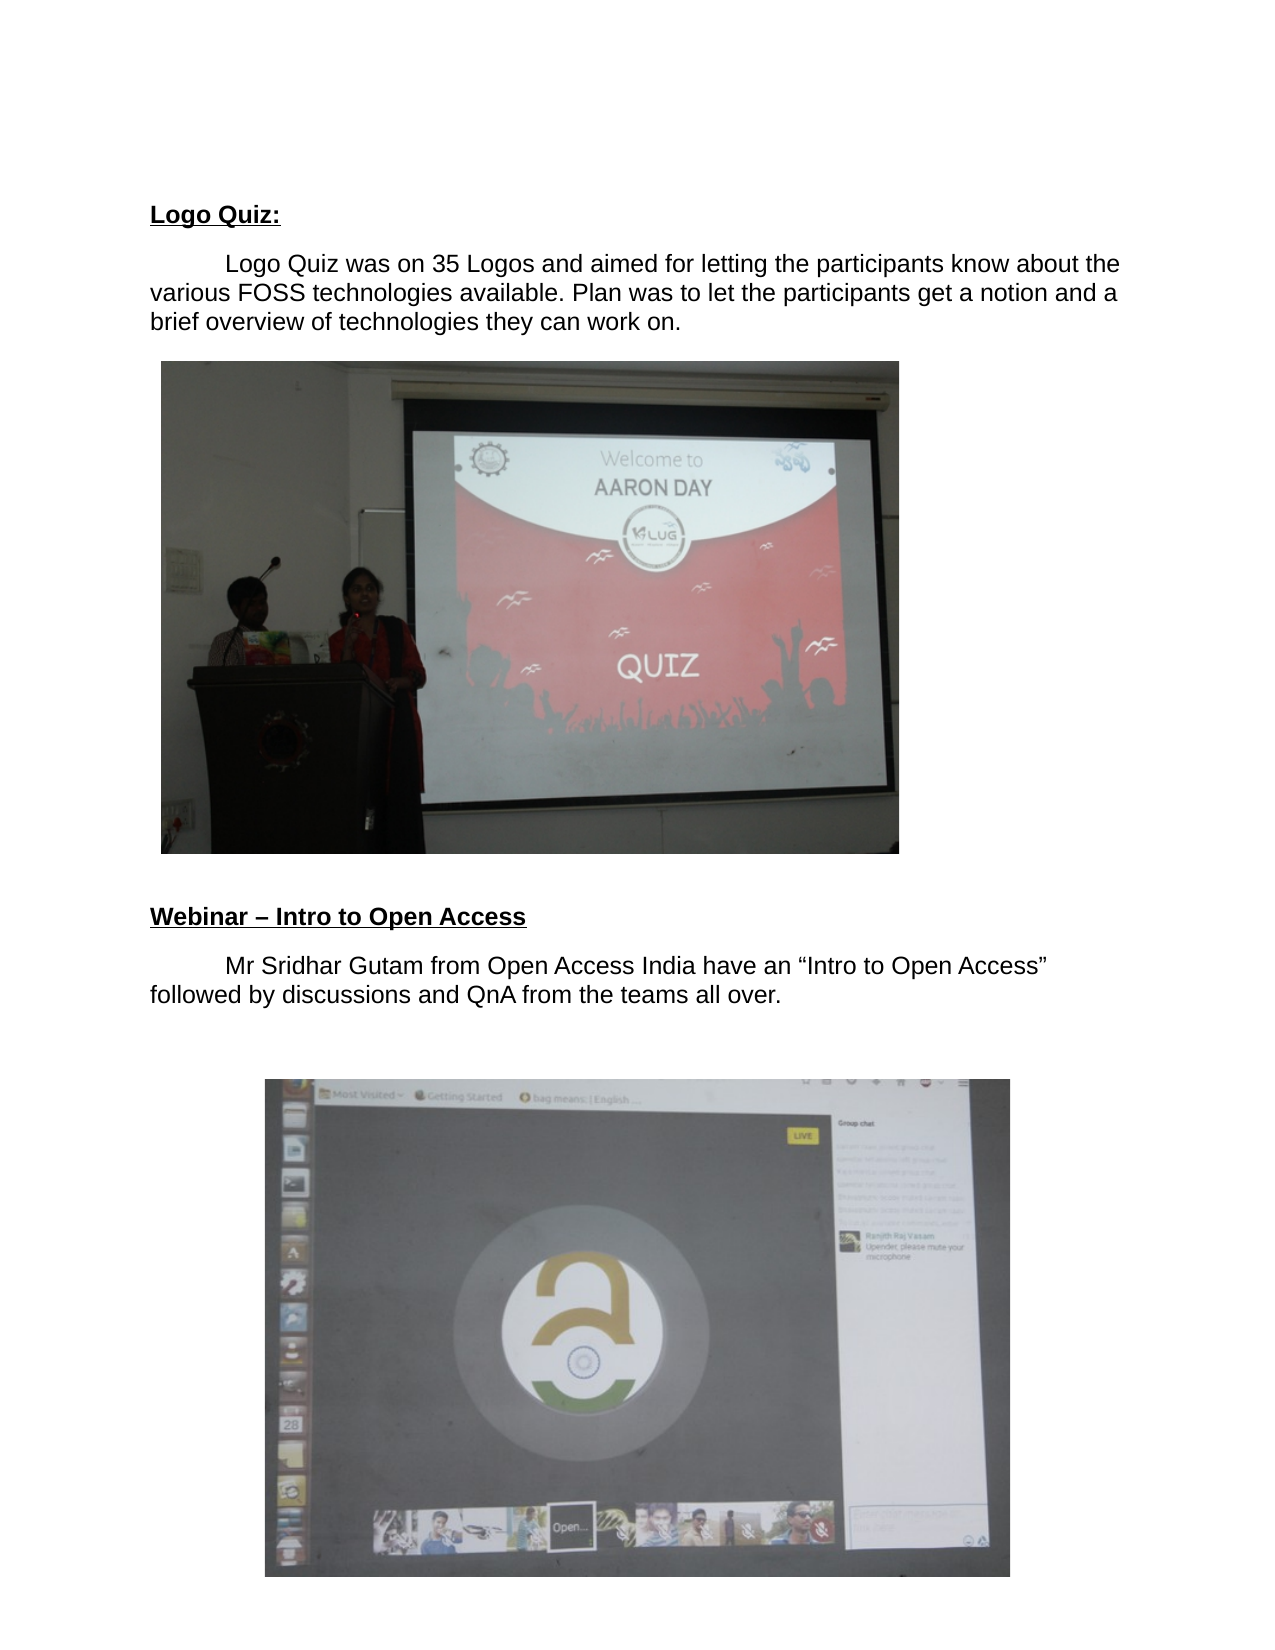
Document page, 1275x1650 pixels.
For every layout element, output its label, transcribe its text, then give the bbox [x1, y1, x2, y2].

picture [264, 1079, 1011, 1577]
text Logo Quiz was on 35 Logos and aimed for letting the participants know about the various FOSS technologies available. Plan was to let the participants get a notion and a brief overview of technologies they can work on. [150, 249, 1125, 335]
text Mr Sridhar Gutam from Open Access India have an “Intro to Open Access” followed by discussions and QnA from the teams all over. [150, 951, 1125, 1009]
text Webinar – Intro to Open Access [150, 902, 1125, 930]
picture [161, 361, 900, 854]
text Logo Quiz: [150, 199, 1125, 228]
